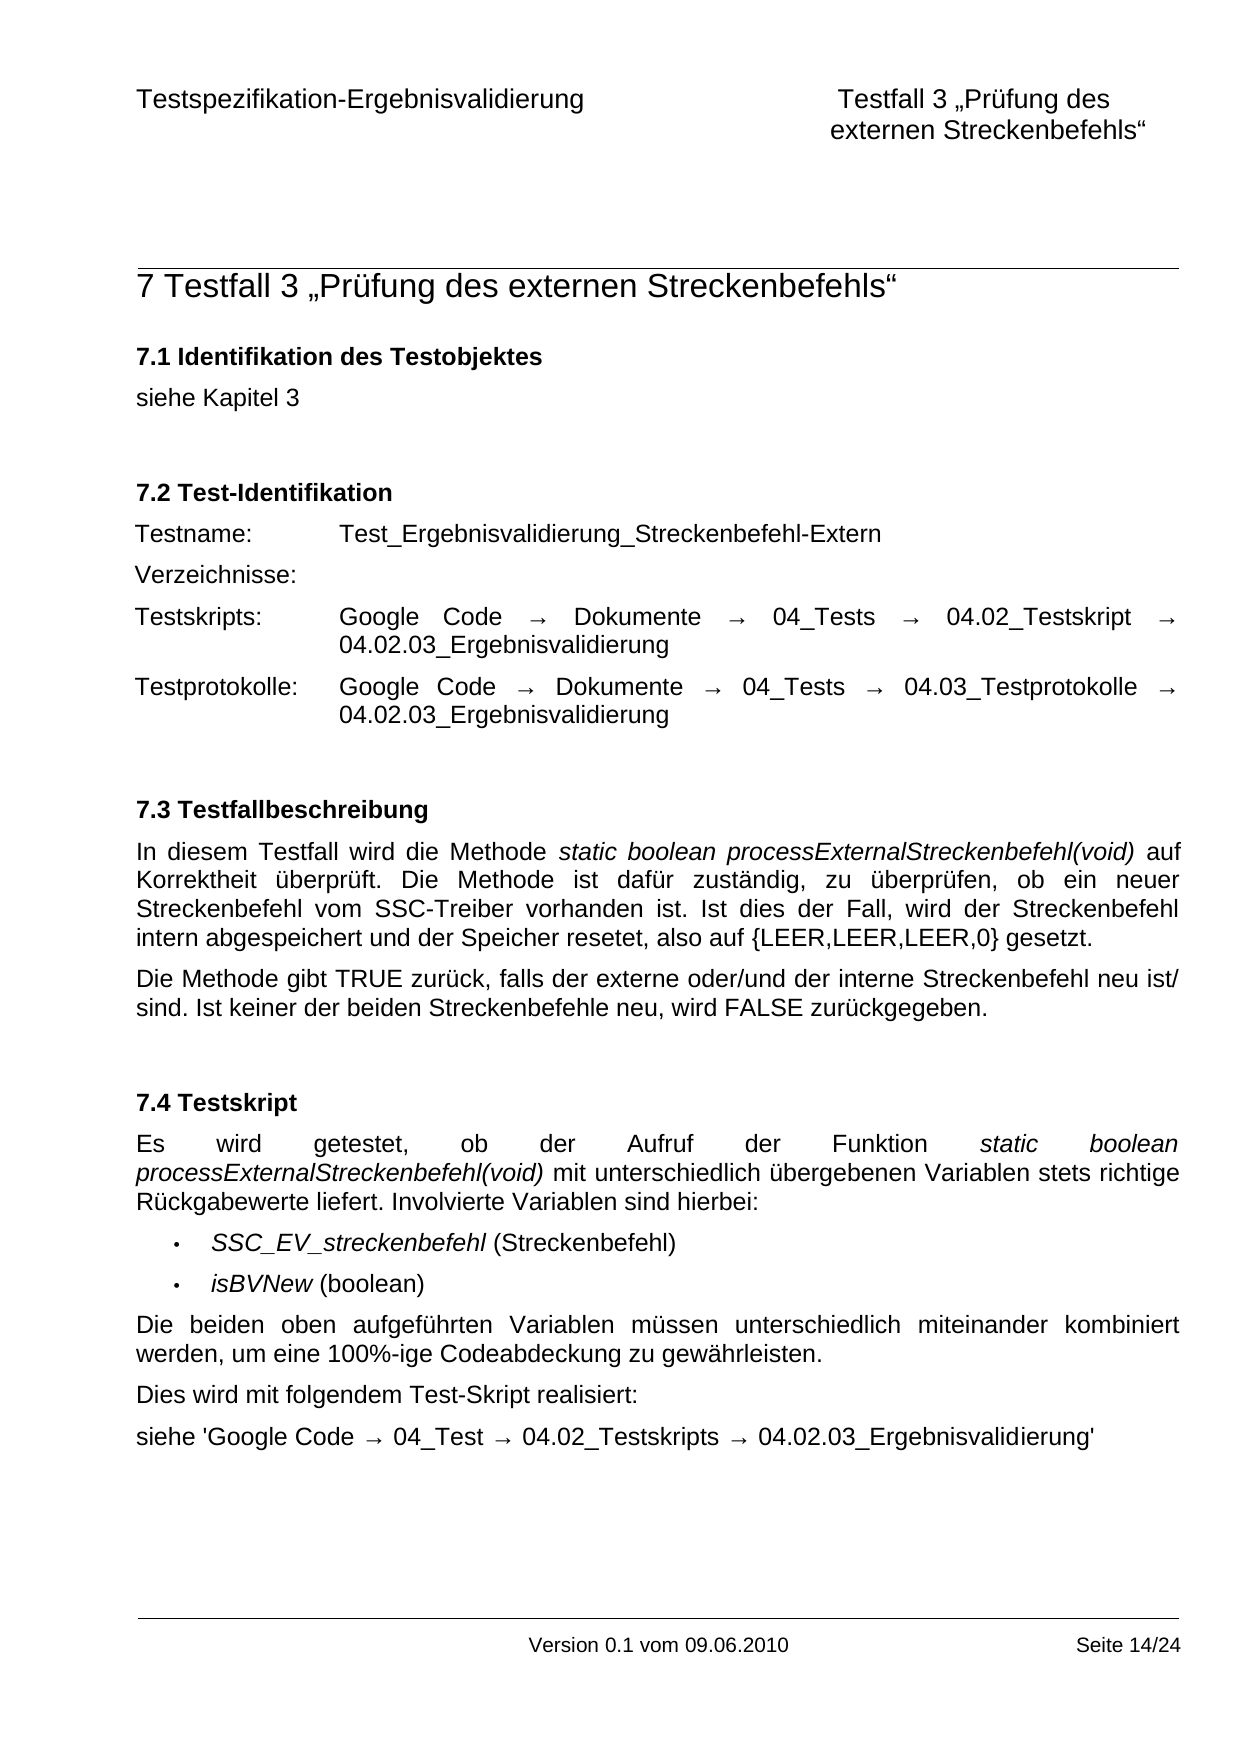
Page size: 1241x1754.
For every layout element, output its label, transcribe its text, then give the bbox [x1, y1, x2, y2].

text siehe Kapitel 3 [136, 383, 1181, 412]
subtitle Testfallbeschreibung [136, 796, 1181, 824]
text Testskripts: Google Code → Dokumente → 04_Tests → 04.02_Testskript → 04.02.03_Ergebnisvalidierung [134, 602, 1181, 659]
text Es wird getestet, ob der Aufruf der Funktion static boolean processExternalStreckenbefehl(void) mit unterschiedlich übergebenen Variablen stets richtige Rückgabewerte liefert. Involvierte Variablen sind hierbei: [136, 1129, 1181, 1216]
subtitle Test-Identifikation [136, 478, 1181, 507]
text Testname: Test_Ergebnisvalidierung_Streckenbefehl-Extern [134, 519, 1181, 548]
text Verzeichnisse: [134, 561, 1181, 589]
list SSC_EV_streckenbefehl (Streckenbefehl) [173, 1228, 1181, 1257]
text In diesem Testfall wird die Methode static boolean processExternalStreckenbefehl(void) auf Korrektheit überprüft. Die Methode ist dafür zuständig, zu überprüfen, ob ein neuer Streckenbefehl vom SSC-Treiber vorhanden ist. Ist dies der Fall, wird der Streckenbefehl intern abgespeichert und der Speicher resetet, also auf {LEER,LEER,LEER,0} gesetzt. [136, 837, 1181, 952]
text Dies wird mit folgendem Test-Skript realisiert: [136, 1381, 1181, 1409]
text siehe 'Google Code → 04_Test → 04.02_Testskripts → 04.02.03_Ergebnisvalidierung' [136, 1422, 1181, 1451]
text Testprotokolle: Google Code → Dokumente → 04_Tests → 04.03_Testprotokolle → 04.02.03_Ergebnisvalidierung [134, 672, 1181, 729]
text Die Methode gibt TRUE zurück, falls der externe oder/und der interne Streckenbefehl neu ist/ sind. Ist keiner der beiden Streckenbefehle neu, wird FALSE zurückgegeben. [136, 964, 1181, 1022]
subtitle Testfall 3 „Prüfung des externen Streckenbefehls“ [429, 289, 1181, 304]
text Die beiden oben aufgeführten Variablen müssen unterschiedlich miteinander kombiniert werden, um eine 100%-ige Codeabdeckung zu gewährleisten. [136, 1311, 1181, 1368]
list isBVNew (boolean) [173, 1269, 1181, 1298]
subtitle Identifikation des Testobjektes [136, 342, 1181, 371]
subtitle Testskript [136, 1088, 1181, 1117]
subtitle Testfall 3 „Prüfung des externen Streckenbefehls“ [136, 289, 430, 304]
